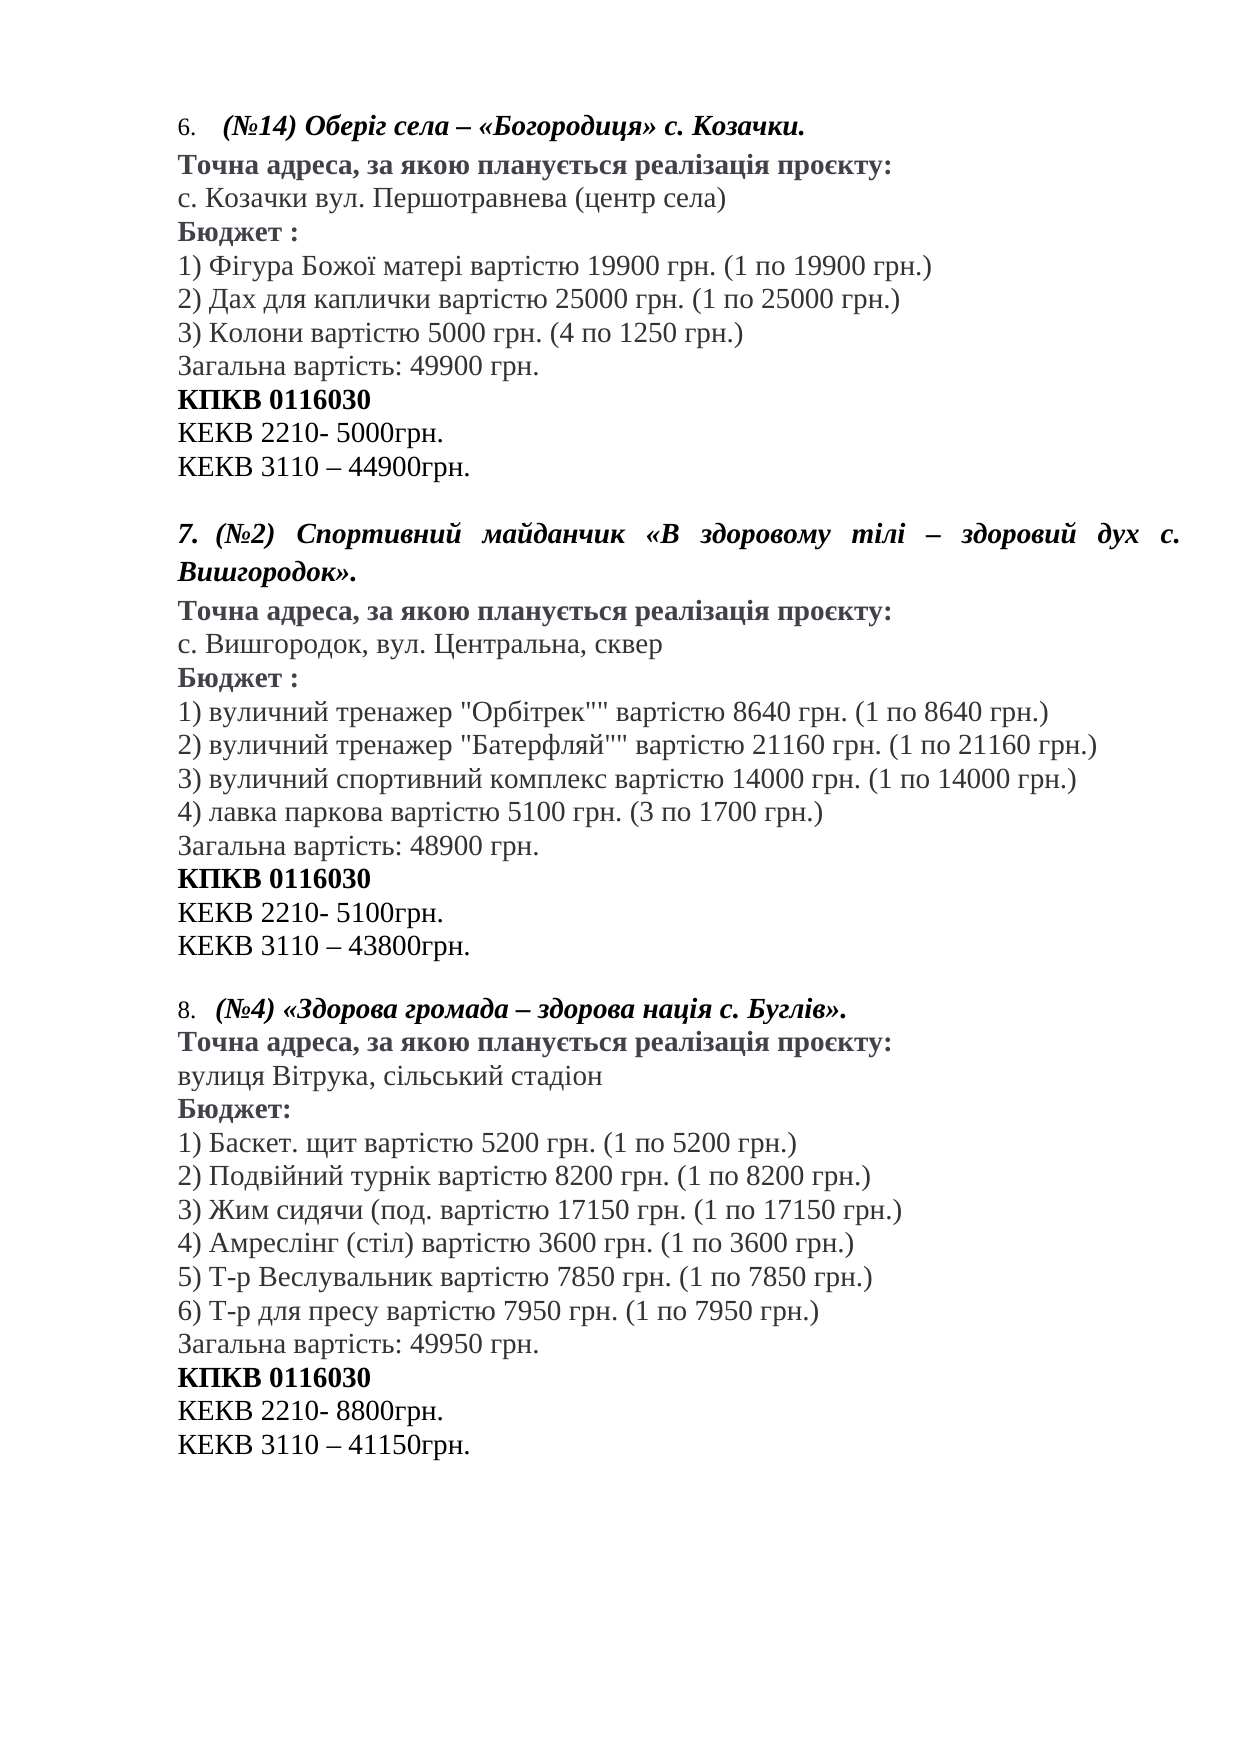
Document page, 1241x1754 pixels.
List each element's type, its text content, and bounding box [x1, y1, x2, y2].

text Загальна вартість: 49950 грн. [177, 1326, 1181, 1360]
text Загальна вартість: 48900 грн. [177, 828, 1181, 861]
text 2) вуличний тренажер "Батерфляй"" вартістю 21160 грн. (1 по 21160 грн.) [177, 727, 1181, 761]
text 1) Баскет. щит вартістю 5200 грн. (1 по 5200 грн.) [177, 1125, 1181, 1158]
text 3) Колони вартістю 5000 грн. (4 по 1250 грн.) [177, 315, 1181, 348]
text КЕКВ 3110 – 43800грн. [177, 928, 1181, 962]
text 4) Амреслінг (стіл) вартістю 3600 грн. (1 по 3600 грн.) [177, 1226, 1181, 1259]
text 6) Т-р для пресу вартістю 7950 грн. (1 по 7950 грн.) [177, 1293, 1181, 1326]
text КПКВ 0116030 [177, 382, 1181, 415]
text Бюджет : [177, 660, 1181, 694]
text 3) вуличний спортивний комплекс вартістю 14000 грн. (1 по 14000 грн.) [177, 761, 1181, 794]
text КЕКВ 3110 – 44900грн. [177, 449, 1181, 482]
text 1) вуличний тренажер "Орбітрек"" вартістю 8640 грн. (1 по 8640 грн.) [177, 694, 1181, 727]
text КПКВ 0116030 [177, 1360, 1181, 1393]
text 2) Дах для каплички вартістю 25000 грн. (1 по 25000 грн.) [177, 281, 1181, 315]
text КЕКВ 2210- 5000грн. [177, 415, 1181, 449]
text 2) Подвійний турнік вартістю 8200 грн. (1 по 8200 грн.) [177, 1158, 1181, 1192]
text Точна адреса, за якою планується реалізація проєкту: [177, 1024, 1181, 1058]
text Точна адреса, за якою планується реалізація проєкту: [177, 593, 1181, 627]
text Бюджет : [177, 214, 1181, 248]
list (№2) Спортивний майданчик «В здоровому тілі – здоровий дух с. Вишгородок». [177, 516, 1181, 588]
text 4) лавка паркова вартістю 5100 грн. (3 по 1700 грн.) [177, 794, 1181, 828]
text 5) Т-р Веслувальник вартістю 7850 грн. (1 по 7850 грн.) [177, 1259, 1181, 1293]
list (№14) Оберіг села – «Богородиця» с. Козачки. [177, 108, 1181, 142]
text КЕКВ 2210- 5100грн. [177, 895, 1181, 928]
text Бюджет: [177, 1091, 1181, 1125]
text с. Вишгородок, вул. Центральна, сквер [177, 627, 1181, 660]
text 3) Жим сидячи (под. вартістю 17150 грн. (1 по 17150 грн.) [177, 1192, 1181, 1226]
text с. Козачки вул. Першотравнева (центр села) [177, 181, 1181, 214]
text КЕКВ 2210- 8800грн. [177, 1393, 1181, 1427]
text КЕКВ 3110 – 41150грн. [177, 1427, 1181, 1460]
text Точна адреса, за якою планується реалізація проєкту: [177, 147, 1181, 181]
text 1) Фігура Божої матері вартістю 19900 грн. (1 по 19900 грн.) [177, 248, 1181, 281]
text Загальна вартість: 49900 грн. [177, 348, 1181, 382]
text вулиця Вітрука, сільський стадіон [177, 1058, 1181, 1091]
list (№4) «Здорова громада – здорова нація с. Буглів». [177, 991, 1181, 1024]
text КПКВ 0116030 [177, 861, 1181, 895]
